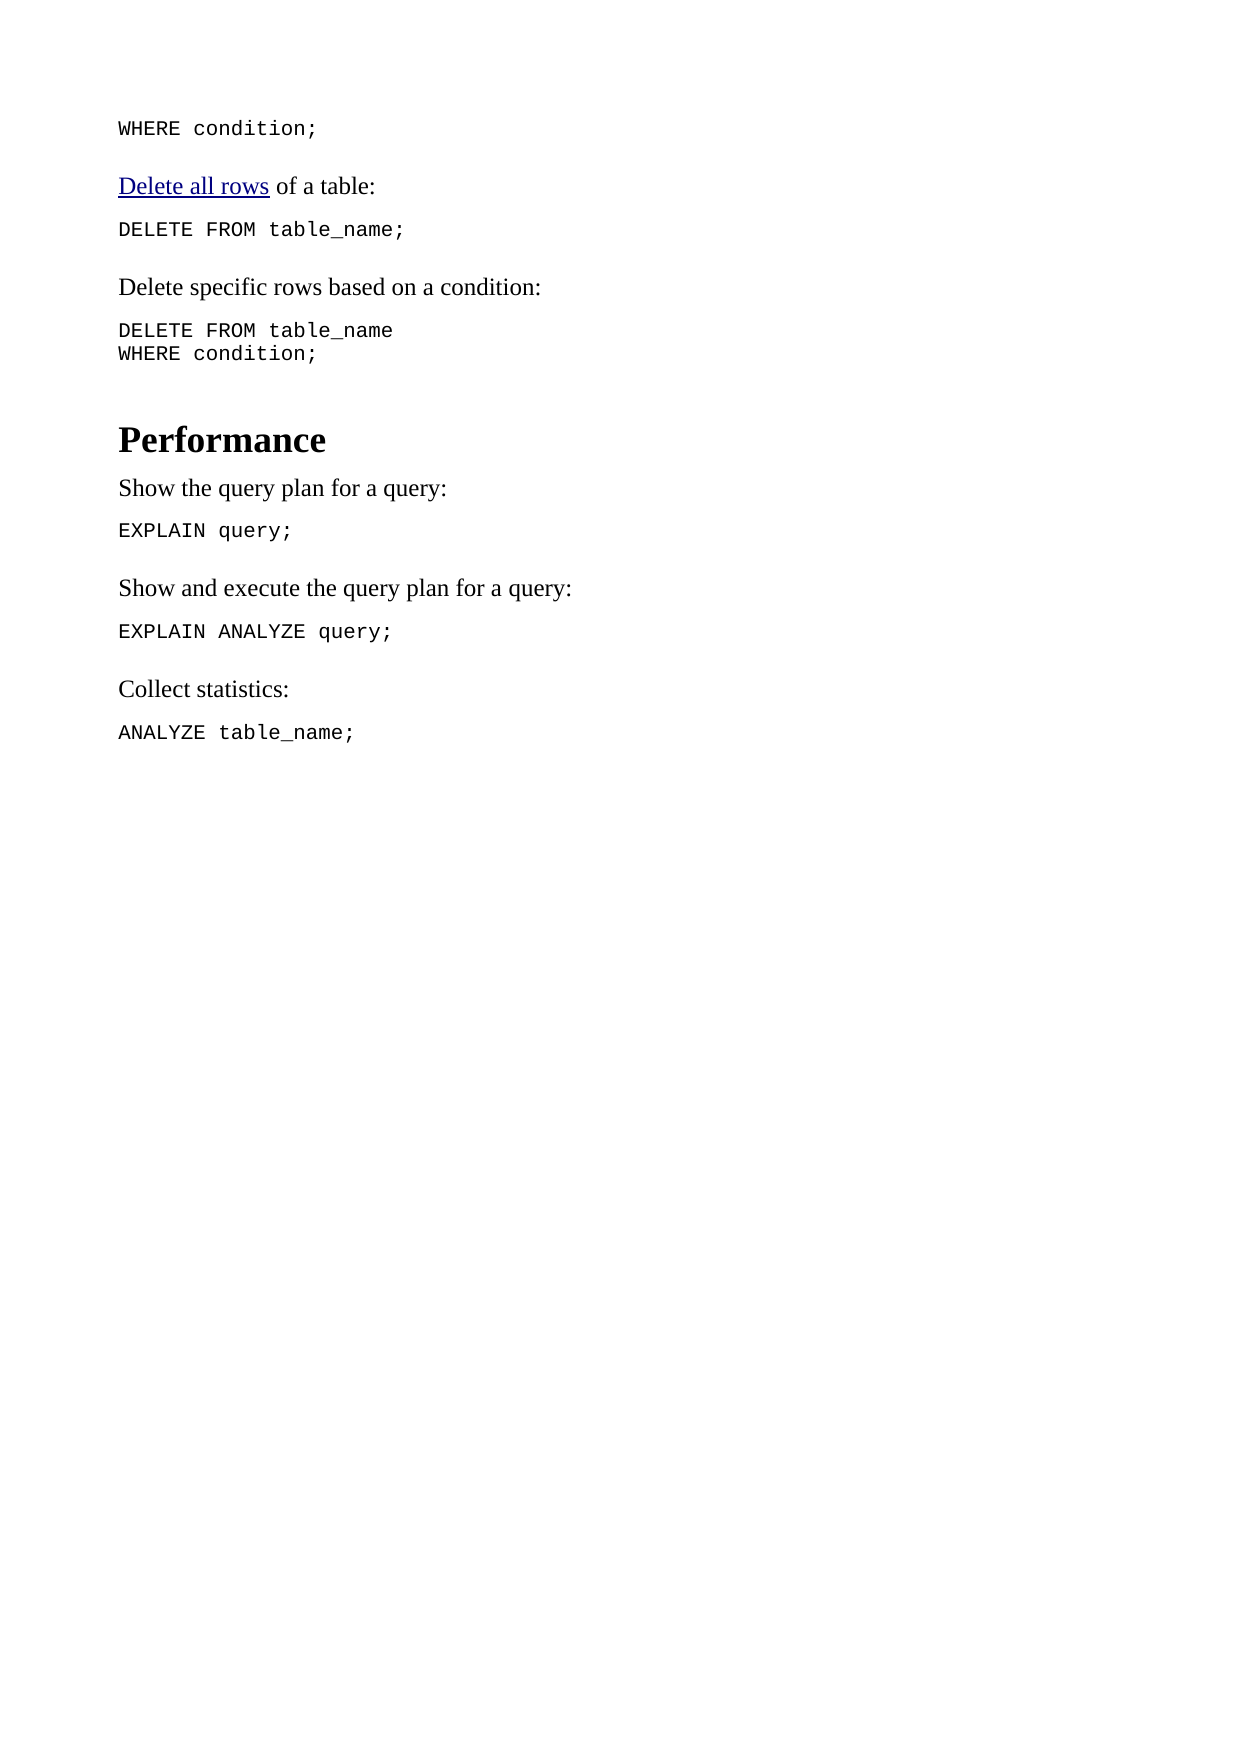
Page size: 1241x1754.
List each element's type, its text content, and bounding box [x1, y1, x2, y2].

text Collect statistics: [118, 674, 1122, 703]
text Delete all rows of a table: [118, 171, 1122, 200]
text ANALYZE table_name; [118, 722, 1122, 746]
text DELETE FROM table_name; [118, 219, 1122, 242]
text Show the query plan for a query: [118, 473, 1122, 502]
text WHERE condition; [118, 343, 1122, 367]
text Delete specific rows based on a condition: [118, 272, 1122, 301]
text EXPLAIN query; [118, 520, 1122, 544]
text WHERE condition; [118, 118, 1122, 142]
text EXPLAIN ANALYZE query; [118, 621, 1122, 645]
text DELETE FROM table_name [118, 319, 1122, 343]
subtitle Performance [118, 417, 1122, 460]
text Show and execute the query plan for a query: [118, 573, 1122, 602]
